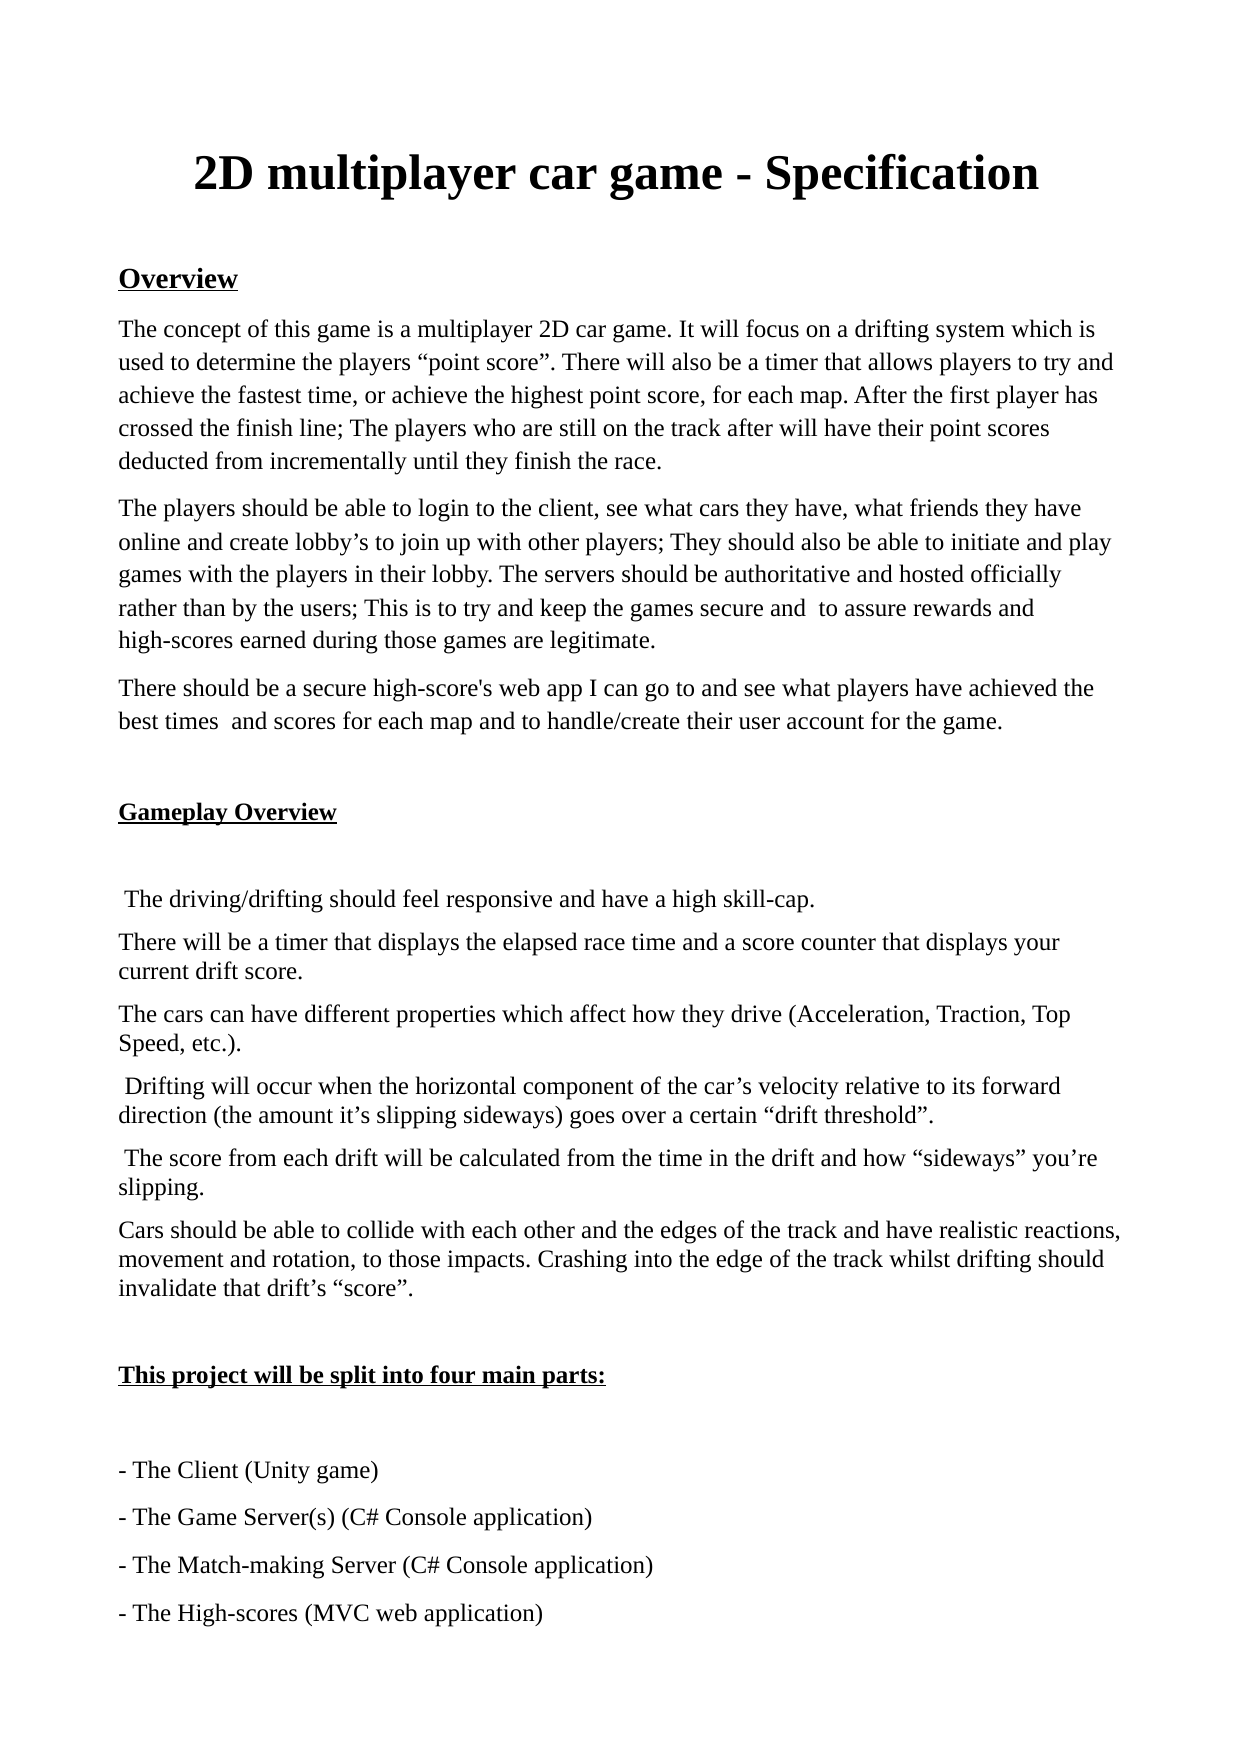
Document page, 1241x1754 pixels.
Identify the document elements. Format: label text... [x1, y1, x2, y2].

text The driving/drifting should feel responsive and have a high skill-cap. [118, 884, 1122, 913]
text There will be a timer that displays the elapsed race time and a score counter that displays your current drift score. [118, 927, 1122, 985]
text - The High-scores (MVC web application) [118, 1598, 1122, 1626]
text The score from each drift will be calculated from the time in the drift and how “sideways” you’re slipping. [118, 1143, 1122, 1201]
text There should be a secure high-score's web app I can go to and see what players have achieved the best times and scores for each map and to handle/create their user account for the game. [118, 673, 1122, 735]
text Cars should be able to collide with each other and the edges of the track and have realistic reactions, movement and rotation, to those impacts. Crashing into the edge of the track whilst drifting should invalidate that drift’s “score”. [118, 1216, 1122, 1302]
text The players should be able to login to the client, see what cars they have, what friends they have online and create lobby’s to join up with other players; They should also be able to initiate and play games with the players in their lobby. The servers should be authoritative and hosted officially rather than by the users; This is to try and keep the games secure and to assure rewards and high-scores earned during those games are legitimate. [118, 493, 1122, 654]
text - The Game Server(s) (C# Console application) [118, 1502, 1122, 1531]
text The concept of this game is a multiplayer 2D car game. It will focus on a drifting system which is used to determine the players “point score”. There will also be a timer that allows players to try and achieve the fastest time, or achieve the highest point score, for each map. After the first player has crossed the finish line; The players who are still on the track after will have their point scores deducted from incrementally until they finish the race. [118, 314, 1122, 475]
text This project will be split into four main parts: [118, 1360, 1122, 1388]
text Drifting will occur when the horizontal component of the car’s velocity relative to its forward direction (the amount it’s slipping sideways) goes over a certain “drift threshold”. [118, 1071, 1122, 1129]
text Overview [118, 261, 1122, 294]
text The cars can have different properties which affect how they drive (Acceleration, Traction, Top Speed, etc.). [118, 999, 1122, 1057]
text Gameplay Overview [118, 797, 1122, 826]
text - The Match-making Server (C# Console application) [118, 1550, 1122, 1579]
subtitle 2D multiplayer car game - Specification [118, 143, 1122, 201]
text - The Client (Unity game) [118, 1455, 1122, 1484]
